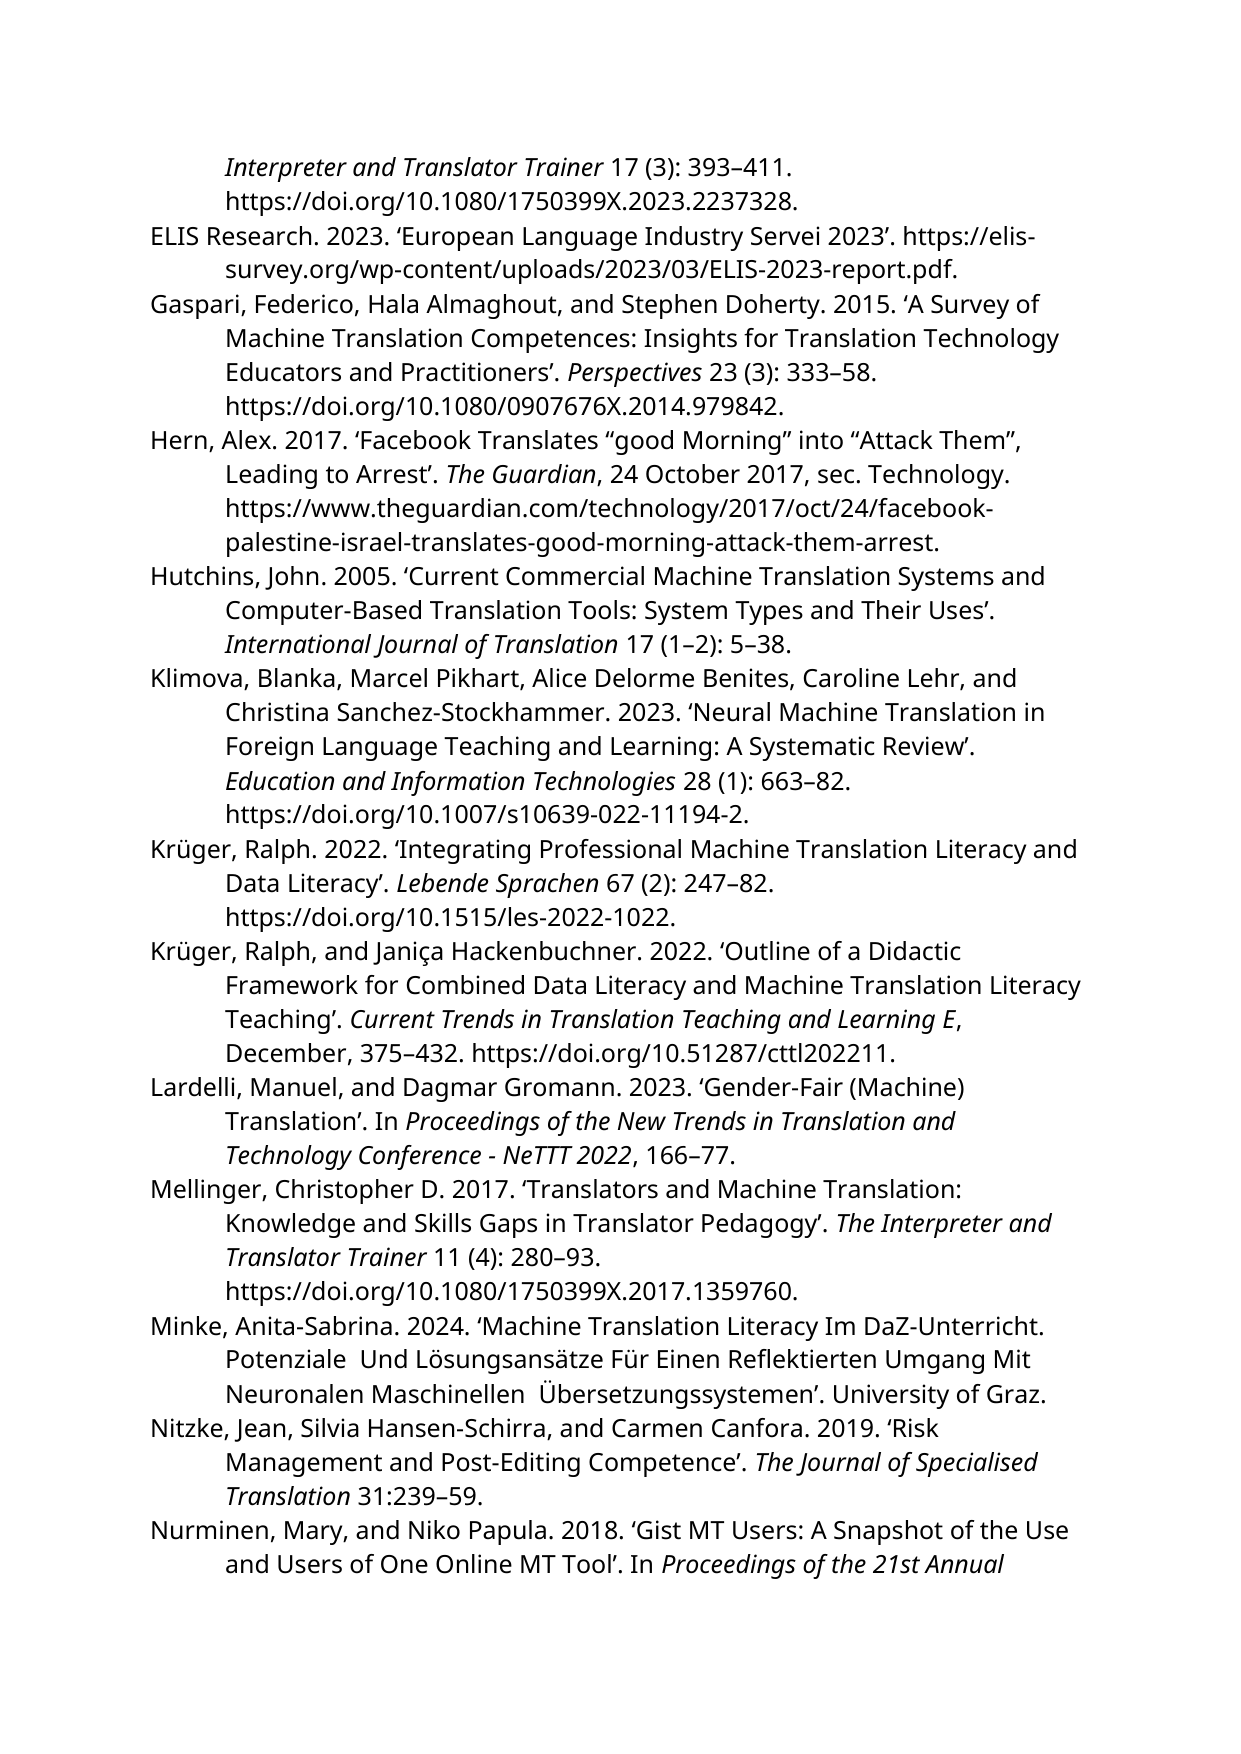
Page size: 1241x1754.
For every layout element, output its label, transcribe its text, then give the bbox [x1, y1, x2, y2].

text Nitzke, Jean, Silvia Hansen-Schirra, and Carmen Canfora. 2019. ‘Risk Management and Post-Editing Competence’. The Journal of Specialised Translation 31:239–59. [150, 1410, 1090, 1512]
text Gaspari, Federico, Hala Almaghout, and Stephen Doherty. 2015. ‘A Survey of Machine Translation Competences: Insights for Translation Technology Educators and Practitioners’. Perspectives 23 (3): 333–58. https://doi.org/10.1080/0907676X.2014.979842. [150, 286, 1090, 422]
text Hern, Alex. 2017. ‘Facebook Translates “good Morning” into “Attack Them”, Leading to Arrest’. The Guardian, 24 October 2017, sec. Technology. https://www.theguardian.com/technology/2017/oct/24/facebook-palestine-israel-translates-good-morning-attack-them-arrest. [150, 422, 1090, 559]
text Mellinger, Christopher D. 2017. ‘Translators and Machine Translation: Knowledge and Skills Gaps in Translator Pedagogy’. The Interpreter and Translator Trainer 11 (4): 280–93. https://doi.org/10.1080/1750399X.2017.1359760. [150, 1172, 1090, 1308]
text Interpreter and Translator Trainer 17 (3): 393–411. https://doi.org/10.1080/1750399X.2023.2237328. [150, 150, 1090, 218]
text Krüger, Ralph, and Janiça Hackenbuchner. 2022. ‘Outline of a Didactic Framework for Combined Data Literacy and Machine Translation Literacy Teaching’. Current Trends in Translation Teaching and Learning E, December, 375–432. https://doi.org/10.51287/cttl202211. [150, 933, 1090, 1070]
text Krüger, Ralph. 2022. ‘Integrating Professional Machine Translation Literacy and Data Literacy’. Lebende Sprachen 67 (2): 247–82. https://doi.org/10.1515/les-2022-1022. [150, 831, 1090, 933]
text Hutchins, John. 2005. ‘Current Commercial Machine Translation Systems and Computer-Based Translation Tools: System Types and Their Uses’. International Journal of Translation 17 (1–2): 5–38. [150, 559, 1090, 661]
text Nurminen, Mary, and Niko Papula. 2018. ‘Gist MT Users: A Snapshot of the Use and Users of One Online MT Tool’. In Proceedings of the 21st Annual [150, 1512, 1090, 1581]
text Lardelli, Manuel, and Dagmar Gromann. 2023. ‘Gender-Fair (Machine) Translation’. In Proceedings of the New Trends in Translation and Technology Conference - NeTTT 2022, 166–77. [150, 1070, 1090, 1172]
text Minke, Anita-Sabrina. 2024. ‘Machine Translation Literacy Im DaZ-Unterricht. Potenziale Und Lösungsansätze Für Einen Reflektierten Umgang Mit Neuronalen Maschinellen Übersetzungssystemen’. University of Graz. [150, 1308, 1090, 1410]
text Klimova, Blanka, Marcel Pikhart, Alice Delorme Benites, Caroline Lehr, and Christina Sanchez-Stockhammer. 2023. ‘Neural Machine Translation in Foreign Language Teaching and Learning: A Systematic Review’. Education and Information Technologies 28 (1): 663–82. https://doi.org/10.1007/s10639-022-11194-2. [150, 661, 1090, 831]
text ELIS Research. 2023. ‘European Language Industry Servei 2023’. https://elis-survey.org/wp-content/uploads/2023/03/ELIS-2023-report.pdf. [150, 218, 1090, 286]
